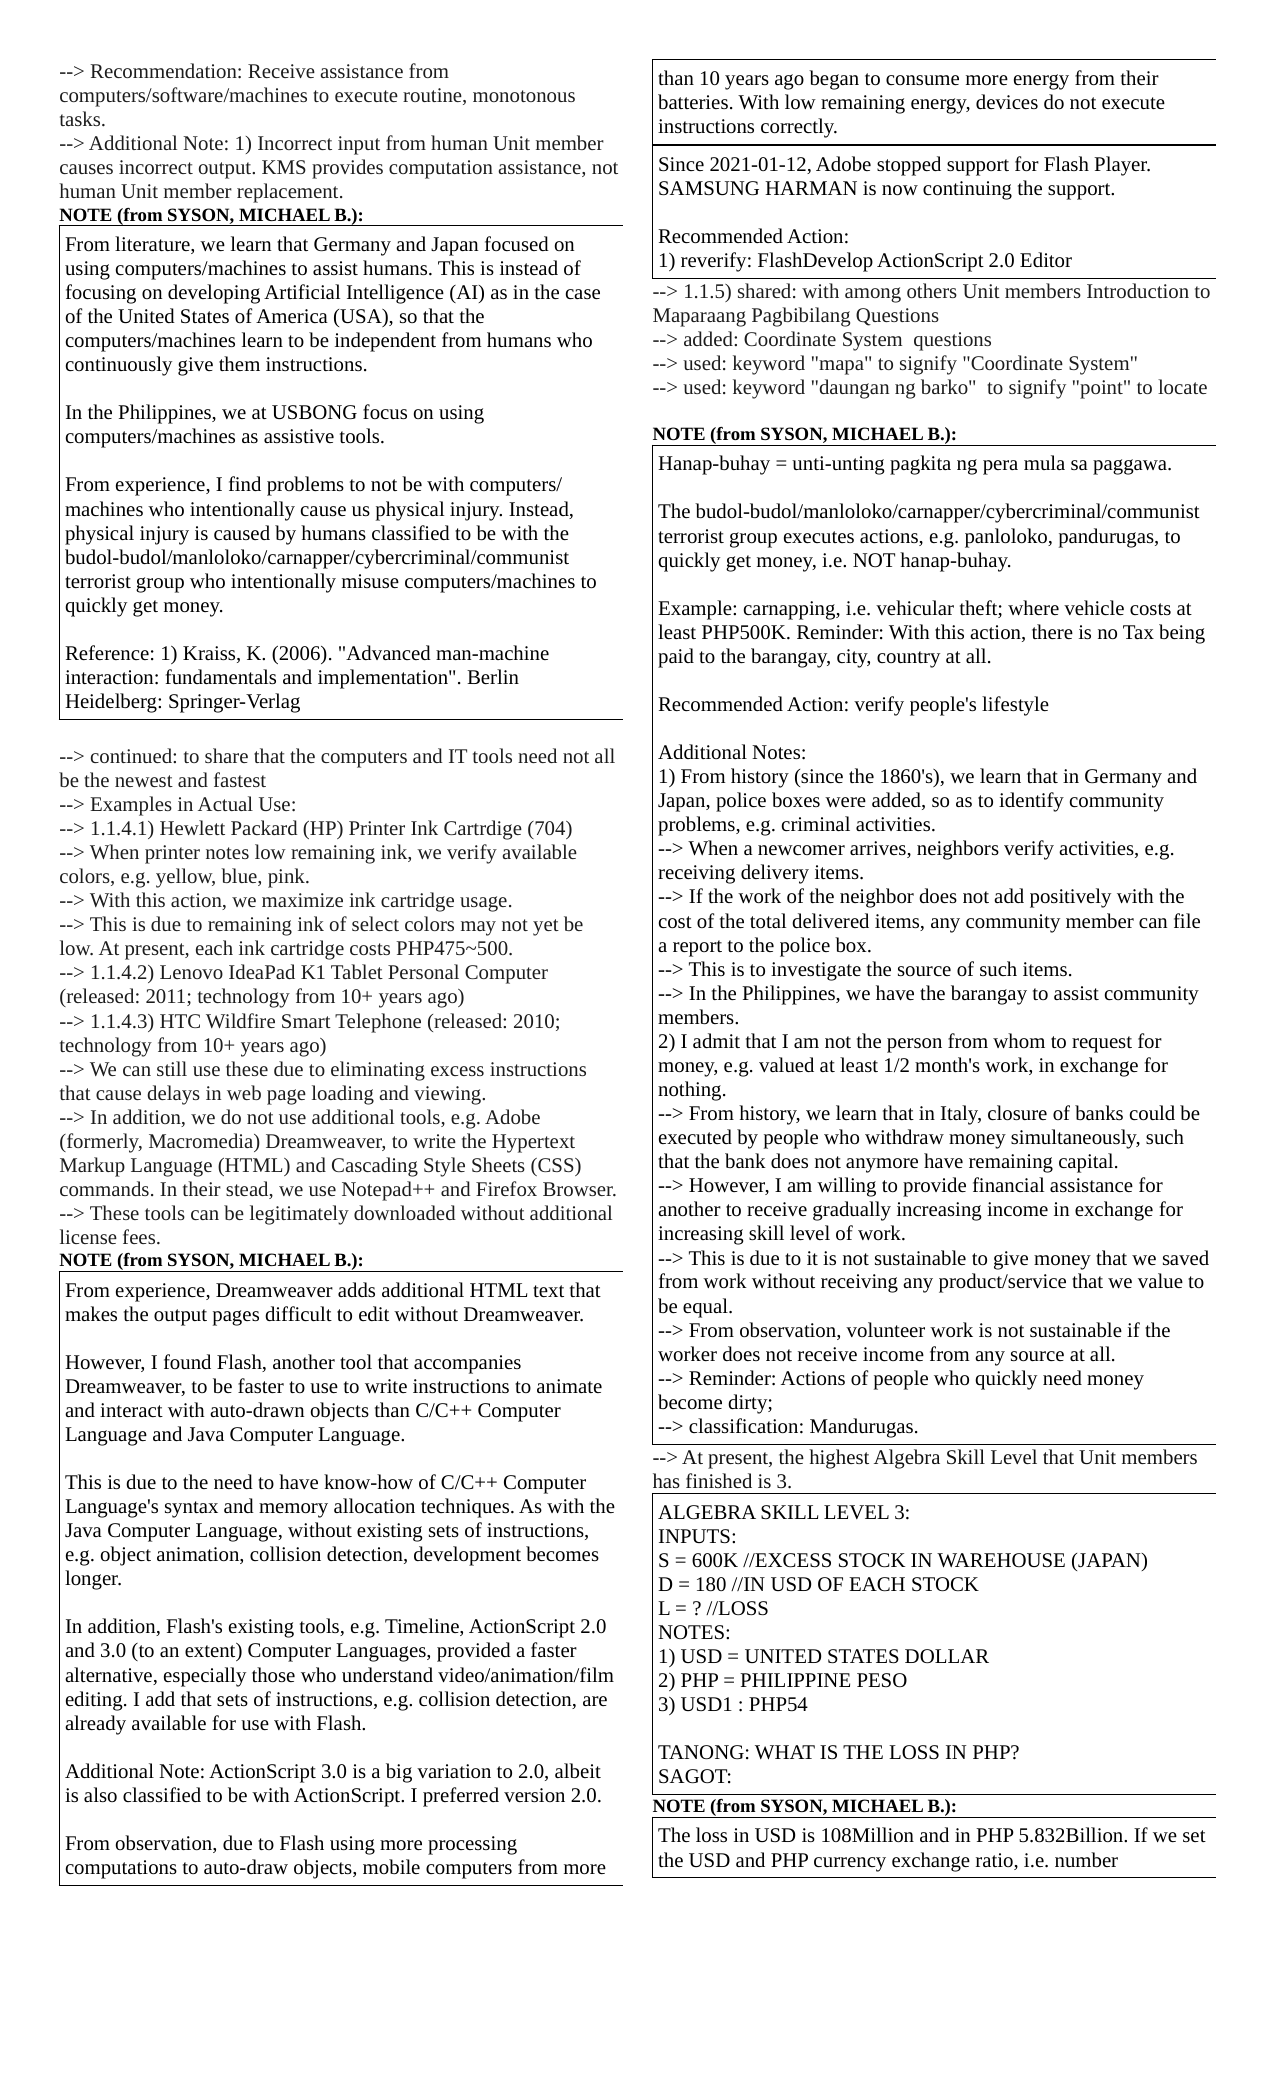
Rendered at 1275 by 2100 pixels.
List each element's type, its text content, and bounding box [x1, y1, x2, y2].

text --> When printer notes low remaining ink, we verify available colors, e.g. yellow, blue, pink. [59, 840, 623, 888]
text --> Additional Note: 1) Incorrect input from human Unit member causes incorrect output. KMS provides computation assistance, not human Unit member replacement. [59, 131, 623, 203]
text NOTE (from SYSON, MICHAEL B.): [652, 423, 1216, 444]
text --> 1.1.5) shared: with among others Unit members Introduction to Maparaang Pagbibilang Questions [652, 279, 1216, 327]
text --> In addition, we do not use additional tools, e.g. Adobe (formerly, Macromedia) Dreamweaver, to write the Hypertext Markup Language (HTML) and Cascading Style Sheets (CSS) commands. In their stead, we use Notepad++ and Firefox Browser. [59, 1105, 623, 1201]
table_header than 10 years ago began to consume more energy from their batteries. With low remaining energy, devices do not execute instructions correctly. [653, 60, 1216, 144]
text --> 1.1.4.1) Hewlett Packard (HP) Printer Ink Cartrdige (704) [59, 816, 623, 840]
text --> 1.1.4.2) Lenovo IdeaPad K1 Tablet Personal Computer (released: 2011; technology from 10+ years ago) [59, 960, 623, 1008]
text NOTE (from SYSON, MICHAEL B.): [59, 203, 623, 225]
text --> used: keyword "daungan ng barko" to signify "point" to locate [652, 375, 1216, 399]
table_header Since 2021-01-12, Adobe stopped support for Flash Player. SAMSUNG HARMAN is now continuing the support. Recommended Action: 1) reverify: FlashDevelop ActionScript 2.0 Editor [653, 146, 1216, 278]
text NOTE (from SYSON, MICHAEL B.): [652, 1795, 1216, 1817]
text --> These tools can be legitimately downloaded without additional license fees. [59, 1201, 623, 1249]
text --> Examples in Actual Use: [59, 792, 623, 816]
text --> used: keyword "mapa" to signify "Coordinate System" [652, 351, 1216, 375]
text --> With this action, we maximize ink cartridge usage. [59, 888, 623, 912]
table_header ALGEBRA SKILL LEVEL 3: INPUTS: S = 600K //EXCESS STOCK IN WAREHOUSE (JAPAN) D = 180 //IN USD OF EACH STOCK L = ? //LOSS NOTES: 1) USD = UNITED STATES DOLLAR 2) PHP = PHILIPPINE PESO 3) USD1 : PHP54 TANONG: WHAT IS THE LOSS IN PHP? SAGOT: [653, 1494, 1216, 1794]
text --> Recommendation: Receive assistance from computers/software/machines to execute routine, monotonous tasks. [59, 59, 623, 131]
table_header The loss in USD is 108Million and in PHP 5.832Billion. If we set the USD and PHP currency exchange ratio, i.e. number [653, 1818, 1216, 1877]
text --> continued: to share that the computers and IT tools need not all be the newest and fastest [59, 744, 623, 792]
text --> At present, the highest Algebra Skill Level that Unit members has finished is 3. [652, 1445, 1216, 1493]
text NOTE (from SYSON, MICHAEL B.): [59, 1249, 623, 1271]
table_header From literature, we learn that Germany and Japan focused on using computers/machines to assist humans. This is instead of focusing on developing Artificial Intelligence (AI) as in the case of the United States of America (USA), so that the computers/machines learn to be independent from humans who continuously give them instructions. In the Philippines, we at USBONG focus on using computers/machines as assistive tools. From experience, I find problems to not be with computers/ machines who intentionally cause us physical injury. Instead, physical injury is caused by humans classified to be with the budol-budol/manloloko/carnapper/cybercriminal/communist terrorist group who intentionally misuse computers/machines to quickly get money. Reference: 1) Kraiss, K. (2006). "Advanced man-machine interaction: fundamentals and implementation". Berlin Heidelberg: Springer-Verlag [60, 226, 623, 719]
text --> 1.1.4.3) HTC Wildfire Smart Telephone (released: 2010; technology from 10+ years ago) [59, 1008, 623, 1057]
text --> added: Coordinate System questions [652, 327, 1216, 351]
table_header From experience, Dreamweaver adds additional HTML text that makes the output pages difficult to edit without Dreamweaver. However, I found Flash, another tool that accompanies Dreamweaver, to be faster to use to write instructions to animate and interact with auto-drawn objects than C/C++ Computer Language and Java Computer Language. This is due to the need to have know-how of C/C++ Computer Language's syntax and memory allocation techniques. As with the Java Computer Language, without existing sets of instructions, e.g. object animation, collision detection, development becomes longer. In addition, Flash's existing tools, e.g. Timeline, ActionScript 2.0 and 3.0 (to an extent) Computer Languages, provided a faster alternative, especially those who understand video/animation/film editing. I add that sets of instructions, e.g. collision detection, are already available for use with Flash. Additional Note: ActionScript 3.0 is a big variation to 2.0, albeit is also classified to be with ActionScript. I preferred version 2.0. From observation, due to Flash using more processing computations to auto-draw objects, mobile computers from more [60, 1272, 623, 1885]
text --> We can still use these due to eliminating excess instructions that cause delays in web page loading and viewing. [59, 1057, 623, 1105]
text --> This is due to remaining ink of select colors may not yet be low. At present, each ink cartridge costs PHP475~500. [59, 912, 623, 960]
table_header Hanap-buhay = unti-unting pagkita ng pera mula sa paggawa. The budol-budol/manloloko/carnapper/cybercriminal/communist terrorist group executes actions, e.g. panloloko, pandurugas, to quickly get money, i.e. NOT hanap-buhay. Example: carnapping, i.e. vehicular theft; where vehicle costs at least PHP500K. Reminder: With this action, there is no Tax being paid to the barangay, city, country at all. Recommended Action: verify people's lifestyle Additional Notes: 1) From history (since the 1860's), we learn that in Germany and Japan, police boxes were added, so as to identify community problems, e.g. criminal activities. --> When a newcomer arrives, neighbors verify activities, e.g. receiving delivery items. --> If the work of the neighbor does not add positively with the cost of the total delivered items, any community member can file a report to the police box. --> This is to investigate the source of such items. --> In the Philippines, we have the barangay to assist community members. 2) I admit that I am not the person from whom to request for money, e.g. valued at least 1/2 month's work, in exchange for nothing. --> From history, we learn that in Italy, closure of banks could be executed by people who withdraw money simultaneously, such that the bank does not anymore have remaining capital. --> However, I am willing to provide financial assistance for another to receive gradually increasing income in exchange for increasing skill level of work. --> This is due to it is not sustainable to give money that we saved from work without receiving any product/service that we value to be equal. --> From observation, volunteer work is not sustainable if the worker does not receive income from any source at all. --> Reminder: Actions of people who quickly need money become dirty; --> classification: Mandurugas. [653, 446, 1216, 1444]
